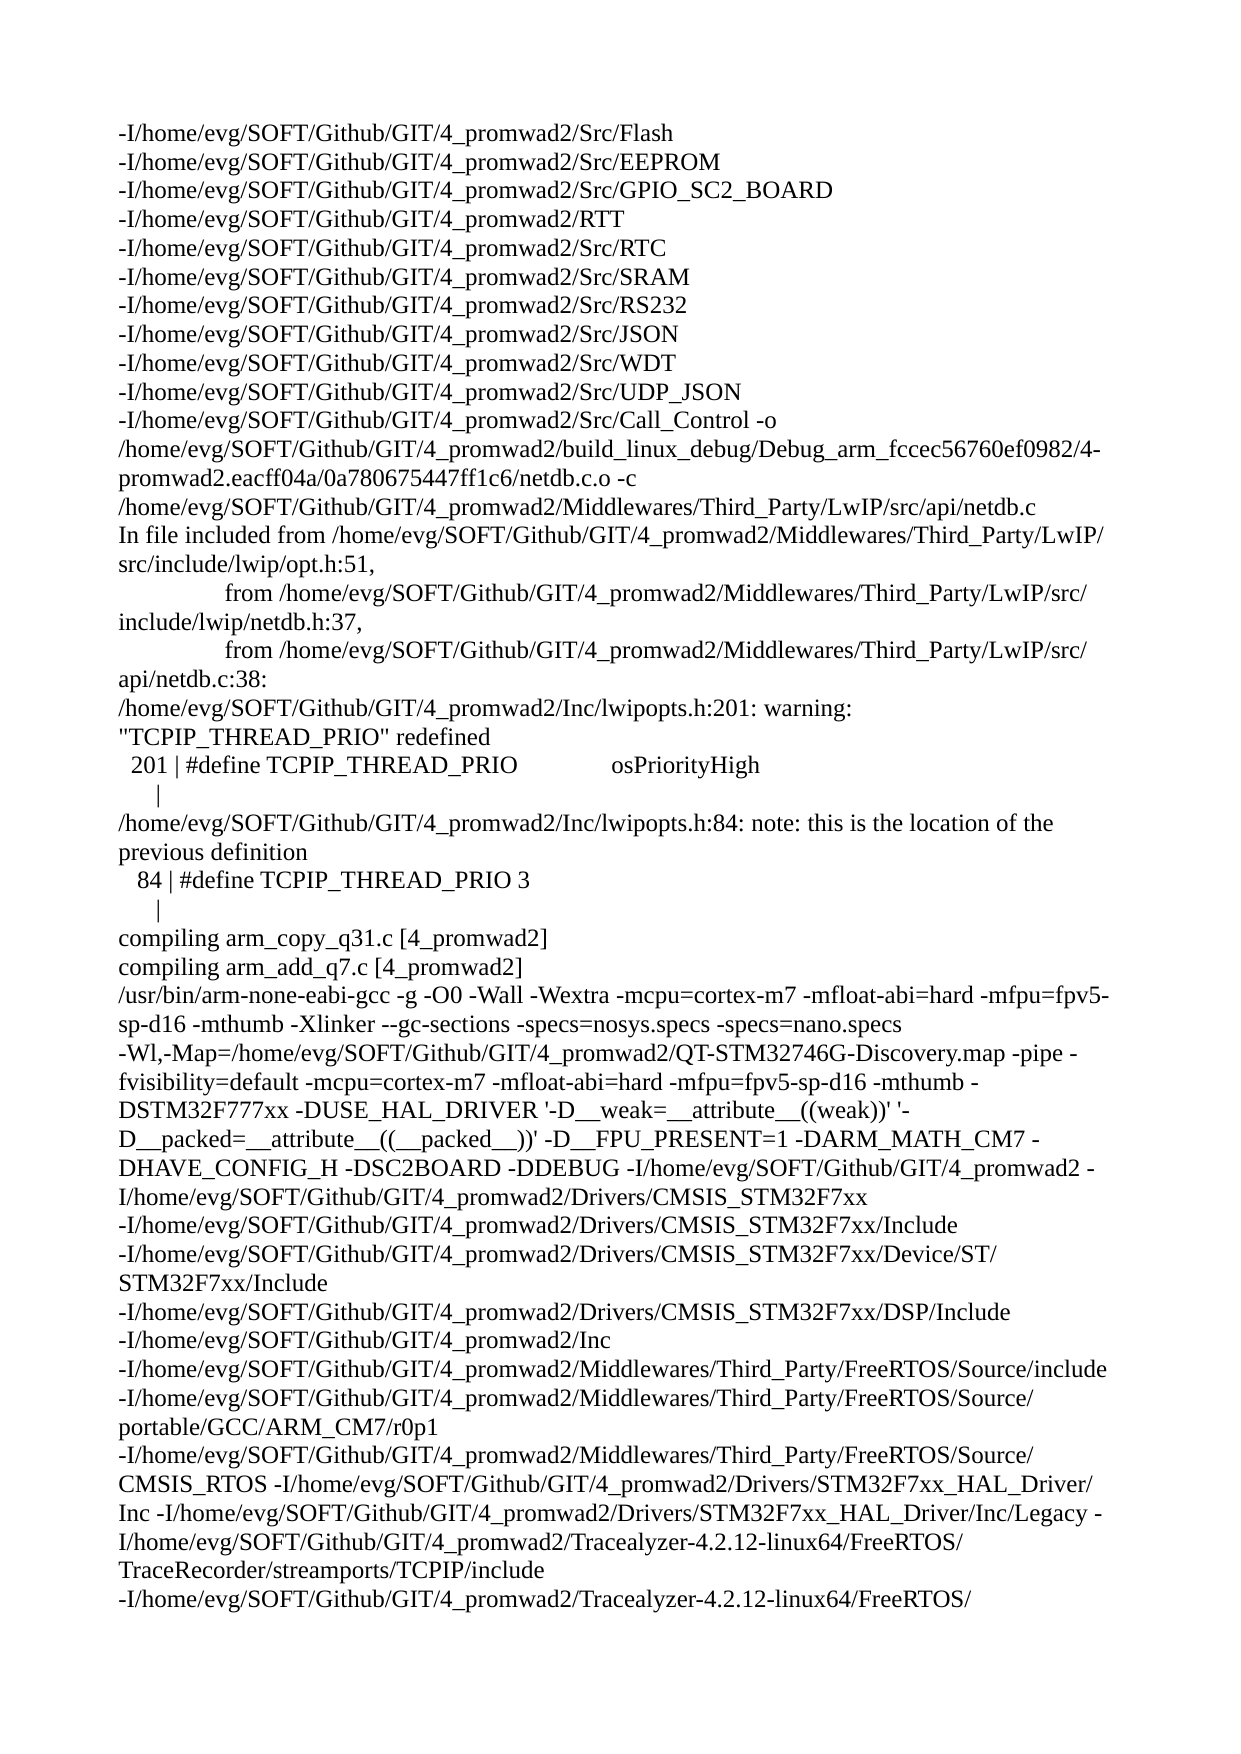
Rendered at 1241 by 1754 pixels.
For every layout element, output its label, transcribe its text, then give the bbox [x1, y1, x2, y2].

text | [118, 779, 1122, 808]
text /home/evg/SOFT/Github/GIT/4_promwad2/Inc/lwipopts.h:201: warning: "TCPIP_THREAD_PRIO" redefined [118, 693, 1122, 751]
text | [118, 894, 1122, 923]
text compiling arm_add_q7.c [4_promwad2] [118, 952, 1122, 981]
text from /home/evg/SOFT/Github/GIT/4_promwad2/Middlewares/Third_Party/LwIP/src/include/lwip/netdb.h:37, [118, 578, 1122, 636]
text compiling arm_copy_q31.c [4_promwad2] [118, 923, 1122, 952]
text from /home/evg/SOFT/Github/GIT/4_promwad2/Middlewares/Third_Party/LwIP/src/api/netdb.c:38: [118, 636, 1122, 693]
text 201 | #define TCPIP_THREAD_PRIO osPriorityHigh [118, 751, 1122, 779]
text /usr/bin/arm-none-eabi-gcc -g -O0 -Wall -Wextra -mcpu=cortex-m7 -mfloat-abi=hard -mfpu=fpv5-sp-d16 -mthumb -Xlinker --gc-sections -specs=nosys.specs -specs=nano.specs -Wl,-Map=/home/evg/SOFT/Github/GIT/4_promwad2/QT-STM32746G-Discovery.map -pipe -fvisibility=default -mcpu=cortex-m7 -mfloat-abi=hard -mfpu=fpv5-sp-d16 -mthumb -DSTM32F777xx -DUSE_HAL_DRIVER '-D__weak=__attribute__((weak))' '-D__packed=__attribute__((__packed__))' -D__FPU_PRESENT=1 -DARM_MATH_CM7 -DHAVE_CONFIG_H -DSC2BOARD -DDEBUG -I/home/evg/SOFT/Github/GIT/4_promwad2 -I/home/evg/SOFT/Github/GIT/4_promwad2/Drivers/CMSIS_STM32F7xx -I/home/evg/SOFT/Github/GIT/4_promwad2/Drivers/CMSIS_STM32F7xx/Include -I/home/evg/SOFT/Github/GIT/4_promwad2/Drivers/CMSIS_STM32F7xx/Device/ST/STM32F7xx/Include -I/home/evg/SOFT/Github/GIT/4_promwad2/Drivers/CMSIS_STM32F7xx/DSP/Include -I/home/evg/SOFT/Github/GIT/4_promwad2/Inc -I/home/evg/SOFT/Github/GIT/4_promwad2/Middlewares/Third_Party/FreeRTOS/Source/include -I/home/evg/SOFT/Github/GIT/4_promwad2/Middlewares/Third_Party/FreeRTOS/Source/portable/GCC/ARM_CM7/r0p1 -I/home/evg/SOFT/Github/GIT/4_promwad2/Middlewares/Third_Party/FreeRTOS/Source/CMSIS_RTOS -I/home/evg/SOFT/Github/GIT/4_promwad2/Drivers/STM32F7xx_HAL_Driver/Inc -I/home/evg/SOFT/Github/GIT/4_promwad2/Drivers/STM32F7xx_HAL_Driver/Inc/Legacy -I/home/evg/SOFT/Github/GIT/4_promwad2/Tracealyzer-4.2.12-linux64/FreeRTOS/TraceRecorder/streamports/TCPIP/include -I/home/evg/SOFT/Github/GIT/4_promwad2/Tracealyzer-4.2.12-linux64/FreeRTOS/ [118, 981, 1122, 1613]
text -I/home/evg/SOFT/Github/GIT/4_promwad2/Src/Flash -I/home/evg/SOFT/Github/GIT/4_promwad2/Src/EEPROM -I/home/evg/SOFT/Github/GIT/4_promwad2/Src/GPIO_SC2_BOARD -I/home/evg/SOFT/Github/GIT/4_promwad2/RTT -I/home/evg/SOFT/Github/GIT/4_promwad2/Src/RTC -I/home/evg/SOFT/Github/GIT/4_promwad2/Src/SRAM -I/home/evg/SOFT/Github/GIT/4_promwad2/Src/RS232 -I/home/evg/SOFT/Github/GIT/4_promwad2/Src/JSON -I/home/evg/SOFT/Github/GIT/4_promwad2/Src/WDT -I/home/evg/SOFT/Github/GIT/4_promwad2/Src/UDP_JSON -I/home/evg/SOFT/Github/GIT/4_promwad2/Src/Call_Control -o /home/evg/SOFT/Github/GIT/4_promwad2/build_linux_debug/Debug_arm_fccec56760ef0982/4-promwad2.eacff04a/0a780675447ff1c6/netdb.c.o -c /home/evg/SOFT/Github/GIT/4_promwad2/Middlewares/Third_Party/LwIP/src/api/netdb.c [118, 118, 1122, 521]
text /home/evg/SOFT/Github/GIT/4_promwad2/Inc/lwipopts.h:84: note: this is the location of the previous definition [118, 808, 1122, 866]
text 84 | #define TCPIP_THREAD_PRIO 3 [118, 866, 1122, 894]
text In file included from /home/evg/SOFT/Github/GIT/4_promwad2/Middlewares/Third_Party/LwIP/src/include/lwip/opt.h:51, [118, 521, 1122, 578]
